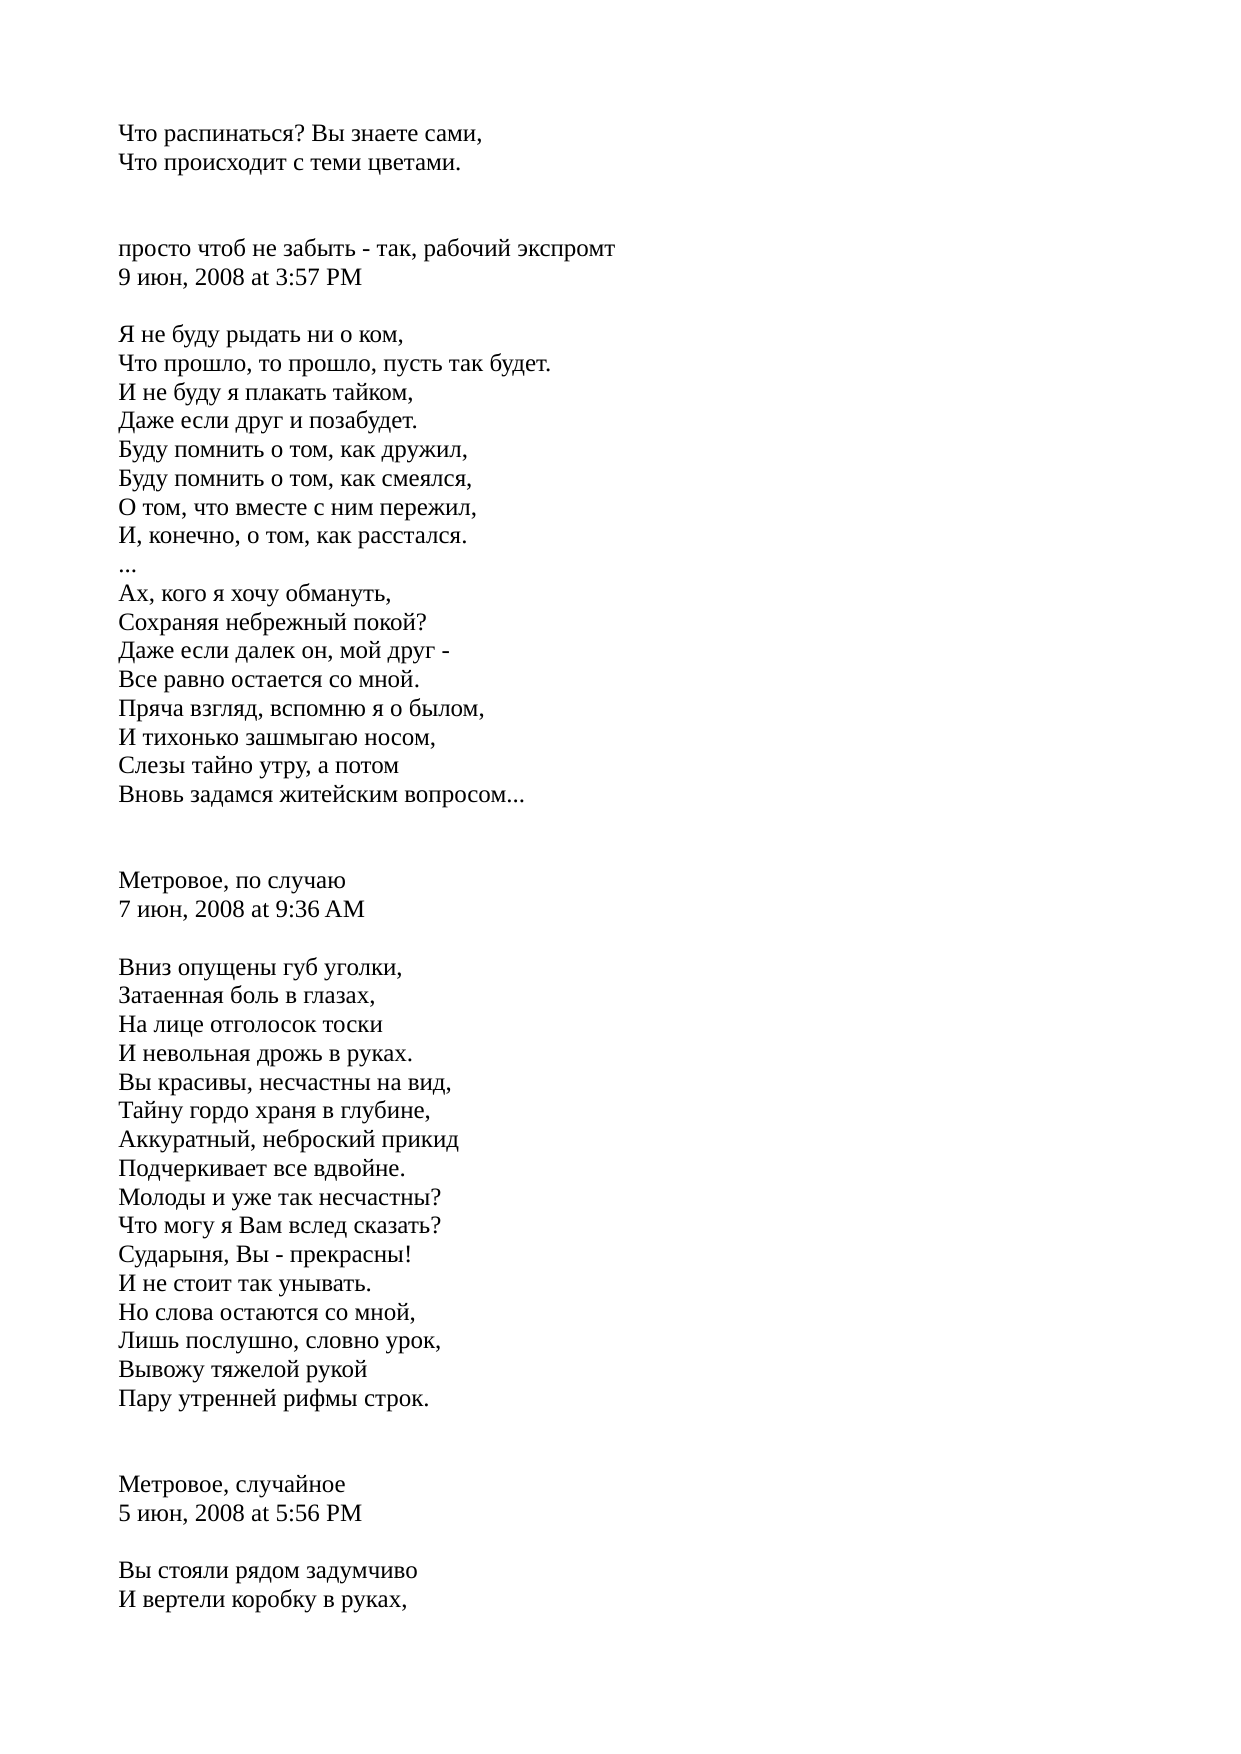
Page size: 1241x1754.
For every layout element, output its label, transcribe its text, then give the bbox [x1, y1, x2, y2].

text Буду помнить о том, как смеялся, [118, 463, 1122, 492]
text Пару утренней рифмы строк. [118, 1383, 1122, 1412]
text Тайну гордо храня в глубине, [118, 1096, 1122, 1124]
text Ах, кого я хочу обмануть, [118, 578, 1122, 607]
text О том, что вместе с ним пережил, [118, 492, 1122, 521]
text Слезы тайно утру, а потом [118, 751, 1122, 779]
text Вывожу тяжелой рукой [118, 1354, 1122, 1383]
text Буду помнить о том, как дружил, [118, 434, 1122, 463]
text И вертели коробку в руках, [118, 1584, 1122, 1613]
text Метровое, случайное [118, 1469, 1122, 1498]
text Вниз опущены губ уголки, [118, 952, 1122, 981]
text Что распинаться? Вы знаете сами, [118, 118, 1122, 147]
text Я не буду рыдать ни о ком, [118, 319, 1122, 348]
text просто чтоб не забыть - так, рабочий экспромт [118, 233, 1122, 262]
text Пряча взгляд, вспомню я о былом, [118, 693, 1122, 722]
text И, конечно, о том, как расстался. [118, 521, 1122, 549]
text Аккуратный, неброский прикид [118, 1124, 1122, 1153]
text Сударыня, Вы - прекрасны! [118, 1239, 1122, 1268]
text 9 июн, 2008 at 3:57 PM [118, 262, 1122, 291]
text И невольная дрожь в руках. [118, 1038, 1122, 1067]
text Затаенная боль в глазах, [118, 981, 1122, 1009]
text И не стоит так унывать. [118, 1268, 1122, 1297]
text Что происходит с теми цветами. [118, 147, 1122, 176]
text 5 июн, 2008 at 5:56 PM [118, 1498, 1122, 1527]
text 7 июн, 2008 at 9:36 AM [118, 894, 1122, 923]
text Молоды и уже так несчастны? [118, 1182, 1122, 1211]
text Вы красивы, несчастны на вид, [118, 1067, 1122, 1096]
text Сохраняя небрежный покой? [118, 607, 1122, 636]
text Лишь послушно, словно урок, [118, 1326, 1122, 1354]
text И тихонько зашмыгаю носом, [118, 722, 1122, 751]
text Подчеркивает все вдвойне. [118, 1153, 1122, 1182]
text Что прошло, то прошло, пусть так будет. [118, 348, 1122, 377]
text Даже если друг и позабудет. [118, 406, 1122, 434]
text Все равно остается со мной. [118, 664, 1122, 693]
text Что могу я Вам вслед сказать? [118, 1211, 1122, 1239]
text Но слова остаются со мной, [118, 1297, 1122, 1326]
text ... [118, 549, 1122, 578]
text Метровое, по случаю [118, 866, 1122, 894]
text Даже если далек он, мой друг - [118, 636, 1122, 664]
text И не буду я плакать тайком, [118, 377, 1122, 406]
text Вновь задамся житейским вопросом... [118, 779, 1122, 808]
text Вы стояли рядом задумчиво [118, 1556, 1122, 1584]
text На лице отголосок тоски [118, 1009, 1122, 1038]
